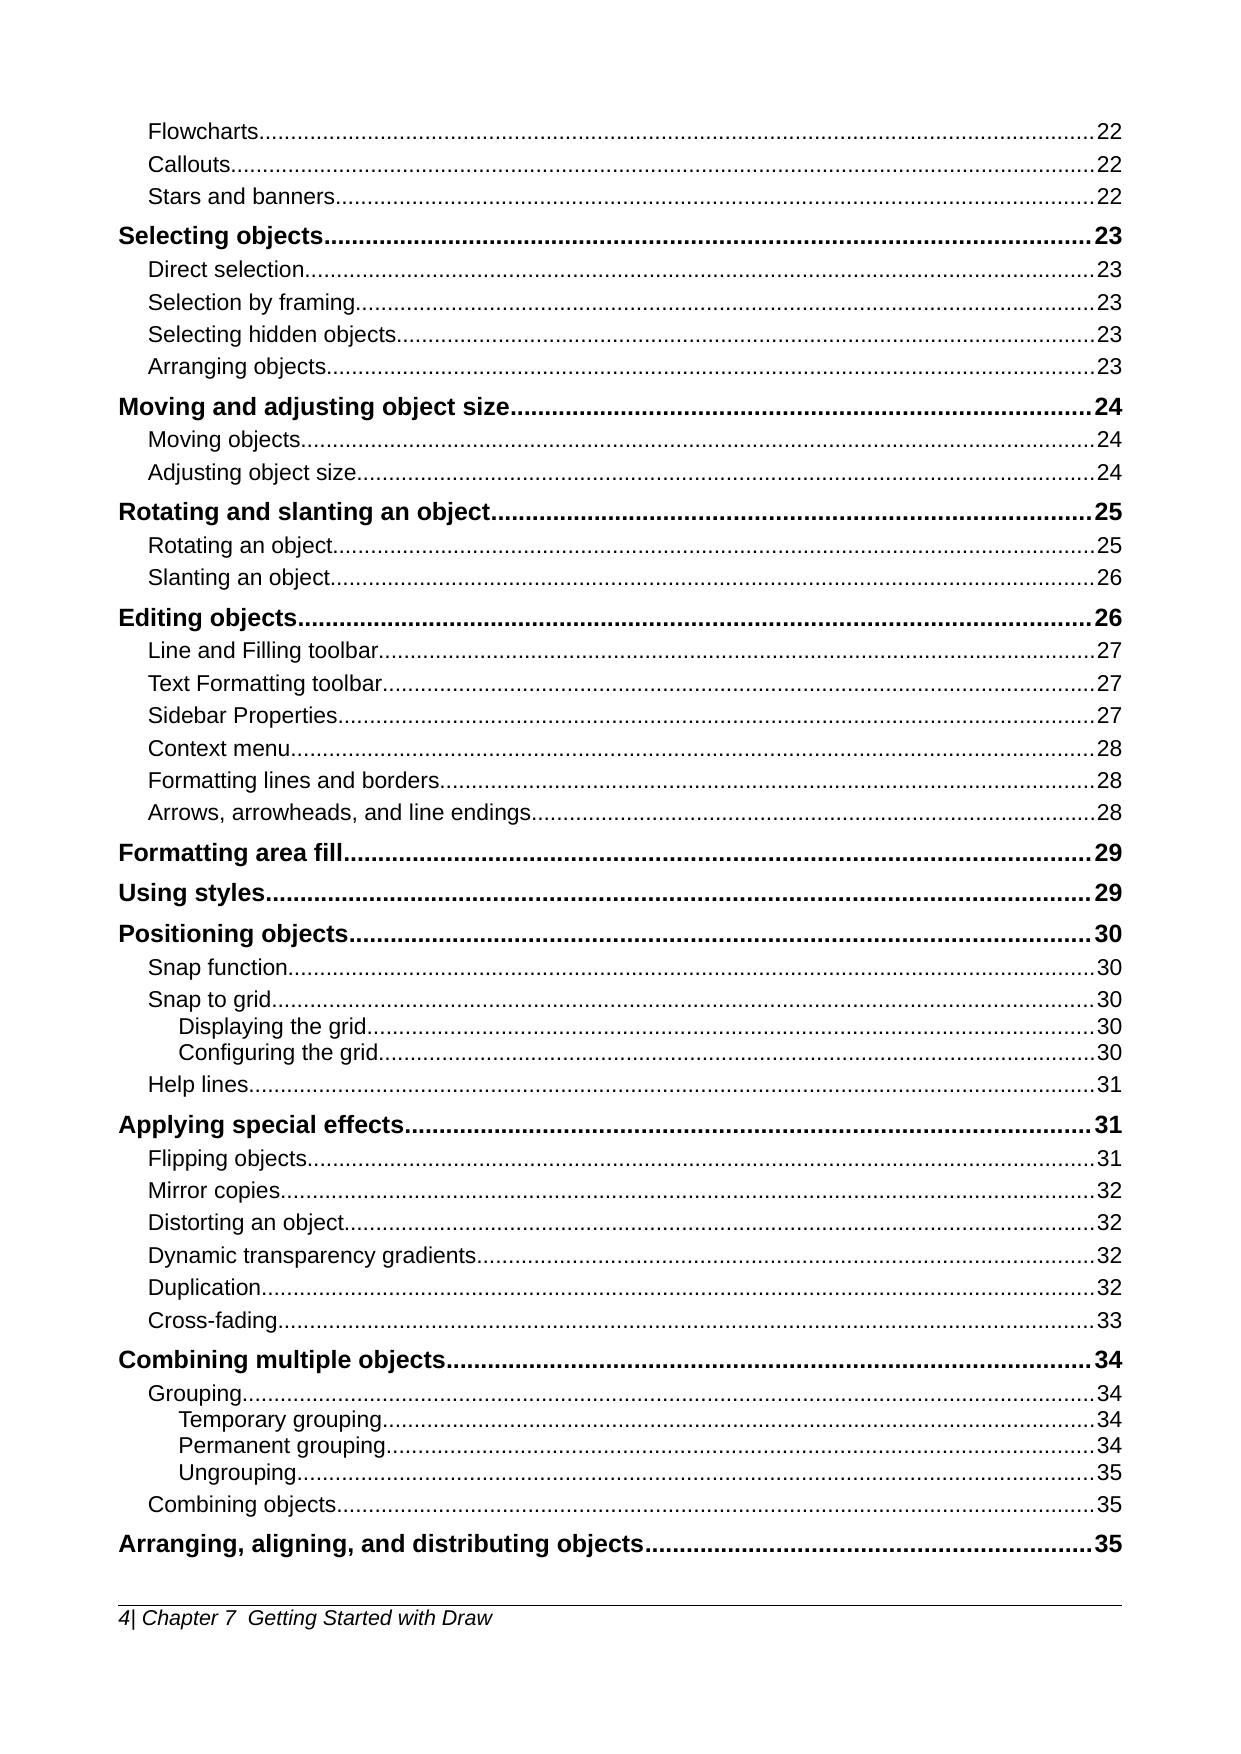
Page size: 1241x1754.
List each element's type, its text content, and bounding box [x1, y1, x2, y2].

text Direct selection 23 [148, 256, 1122, 282]
text Arrows, arrowheads, and line endings 28 [148, 799, 1122, 826]
text Cross-fading 33 [148, 1307, 1122, 1333]
text Grouping 34 [148, 1380, 1122, 1406]
text Snap to grid 30 [148, 986, 1122, 1013]
text Duplication 32 [148, 1274, 1122, 1301]
text Moving objects 24 [148, 426, 1122, 453]
text Arranging, aligning, and distributing objects 35 [118, 1529, 1122, 1558]
text Positioning objects 30 [118, 919, 1122, 948]
text Snap function 30 [148, 954, 1122, 980]
text Configuring the grid 30 [178, 1039, 1122, 1065]
text Line and Filling toolbar 27 [148, 637, 1122, 664]
text Dynamic transparency gradients 32 [148, 1242, 1122, 1268]
text Editing objects 26 [118, 603, 1122, 631]
text Selecting objects 23 [118, 221, 1122, 250]
text Callouts 22 [148, 151, 1122, 177]
text Adjusting object size 24 [148, 459, 1122, 485]
text Temporary grouping 34 [178, 1406, 1122, 1432]
text Text Formatting toolbar 27 [148, 670, 1122, 696]
text Applying special effects 31 [118, 1110, 1122, 1138]
text Using styles 29 [118, 878, 1122, 907]
text Rotating and slanting an object 25 [118, 497, 1122, 526]
text Slanting an object 26 [148, 564, 1122, 591]
text Context menu 28 [148, 734, 1122, 761]
text Mirror copies 32 [148, 1177, 1122, 1203]
text Combining multiple objects 34 [118, 1345, 1122, 1374]
text Selection by framing 23 [148, 288, 1122, 315]
text Arranging objects 23 [148, 353, 1122, 379]
text Distorting an object 32 [148, 1209, 1122, 1236]
text Formatting area fill 29 [118, 838, 1122, 866]
text Sidebar Properties 27 [148, 702, 1122, 728]
text Combining objects 35 [148, 1491, 1122, 1517]
text Flowcharts 22 [148, 118, 1122, 144]
text Permanent grouping 34 [178, 1432, 1122, 1459]
text Selecting hidden objects 23 [148, 321, 1122, 347]
text Stars and banners 22 [148, 183, 1122, 209]
text Ungrouping 35 [178, 1459, 1122, 1485]
text Formatting lines and borders 28 [148, 767, 1122, 793]
text Rotating an object 25 [148, 532, 1122, 558]
text Displaying the grid 30 [178, 1013, 1122, 1039]
text Moving and adjusting object size 24 [118, 392, 1122, 420]
text Flipping objects 31 [148, 1144, 1122, 1171]
text Help lines 31 [148, 1071, 1122, 1098]
